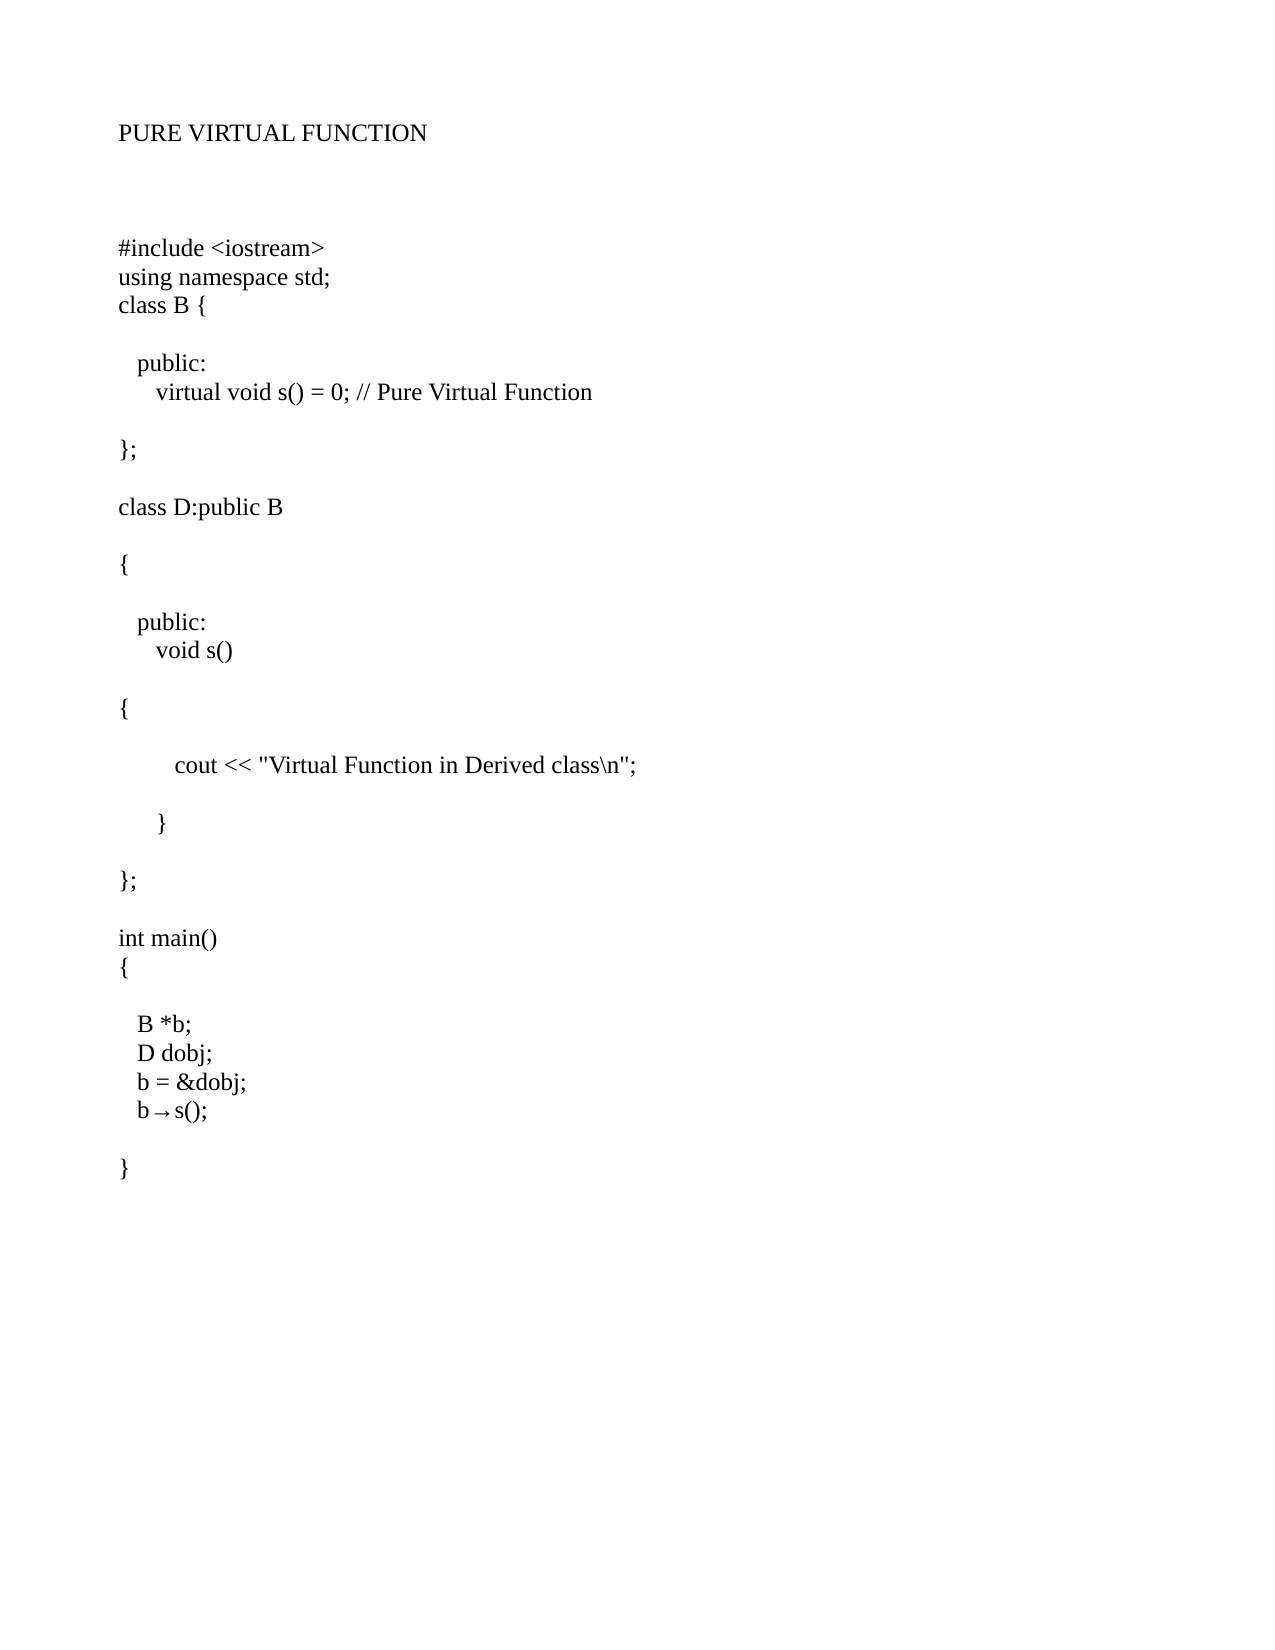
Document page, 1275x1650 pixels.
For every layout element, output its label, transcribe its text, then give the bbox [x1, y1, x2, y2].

text public: void s() [118, 578, 1157, 664]
text { [118, 952, 1157, 981]
text B *b; D dobj; b = &dobj; b→s(); [118, 981, 1157, 1124]
text public: virtual void s() = 0; // Pure Virtual Function [118, 319, 1157, 406]
text }; int main() [118, 837, 1157, 952]
text PURE VIRTUAL FUNCTION [118, 118, 1157, 147]
text } [118, 1124, 1157, 1268]
text }; class D:public B [118, 406, 1157, 521]
text { [118, 693, 1157, 722]
text #include <iostream> using namespace std; class B { [118, 233, 1157, 319]
text cout << "Virtual Function in Derived class\n"; [118, 722, 1157, 779]
text } [118, 779, 1157, 837]
text { [118, 549, 1157, 578]
